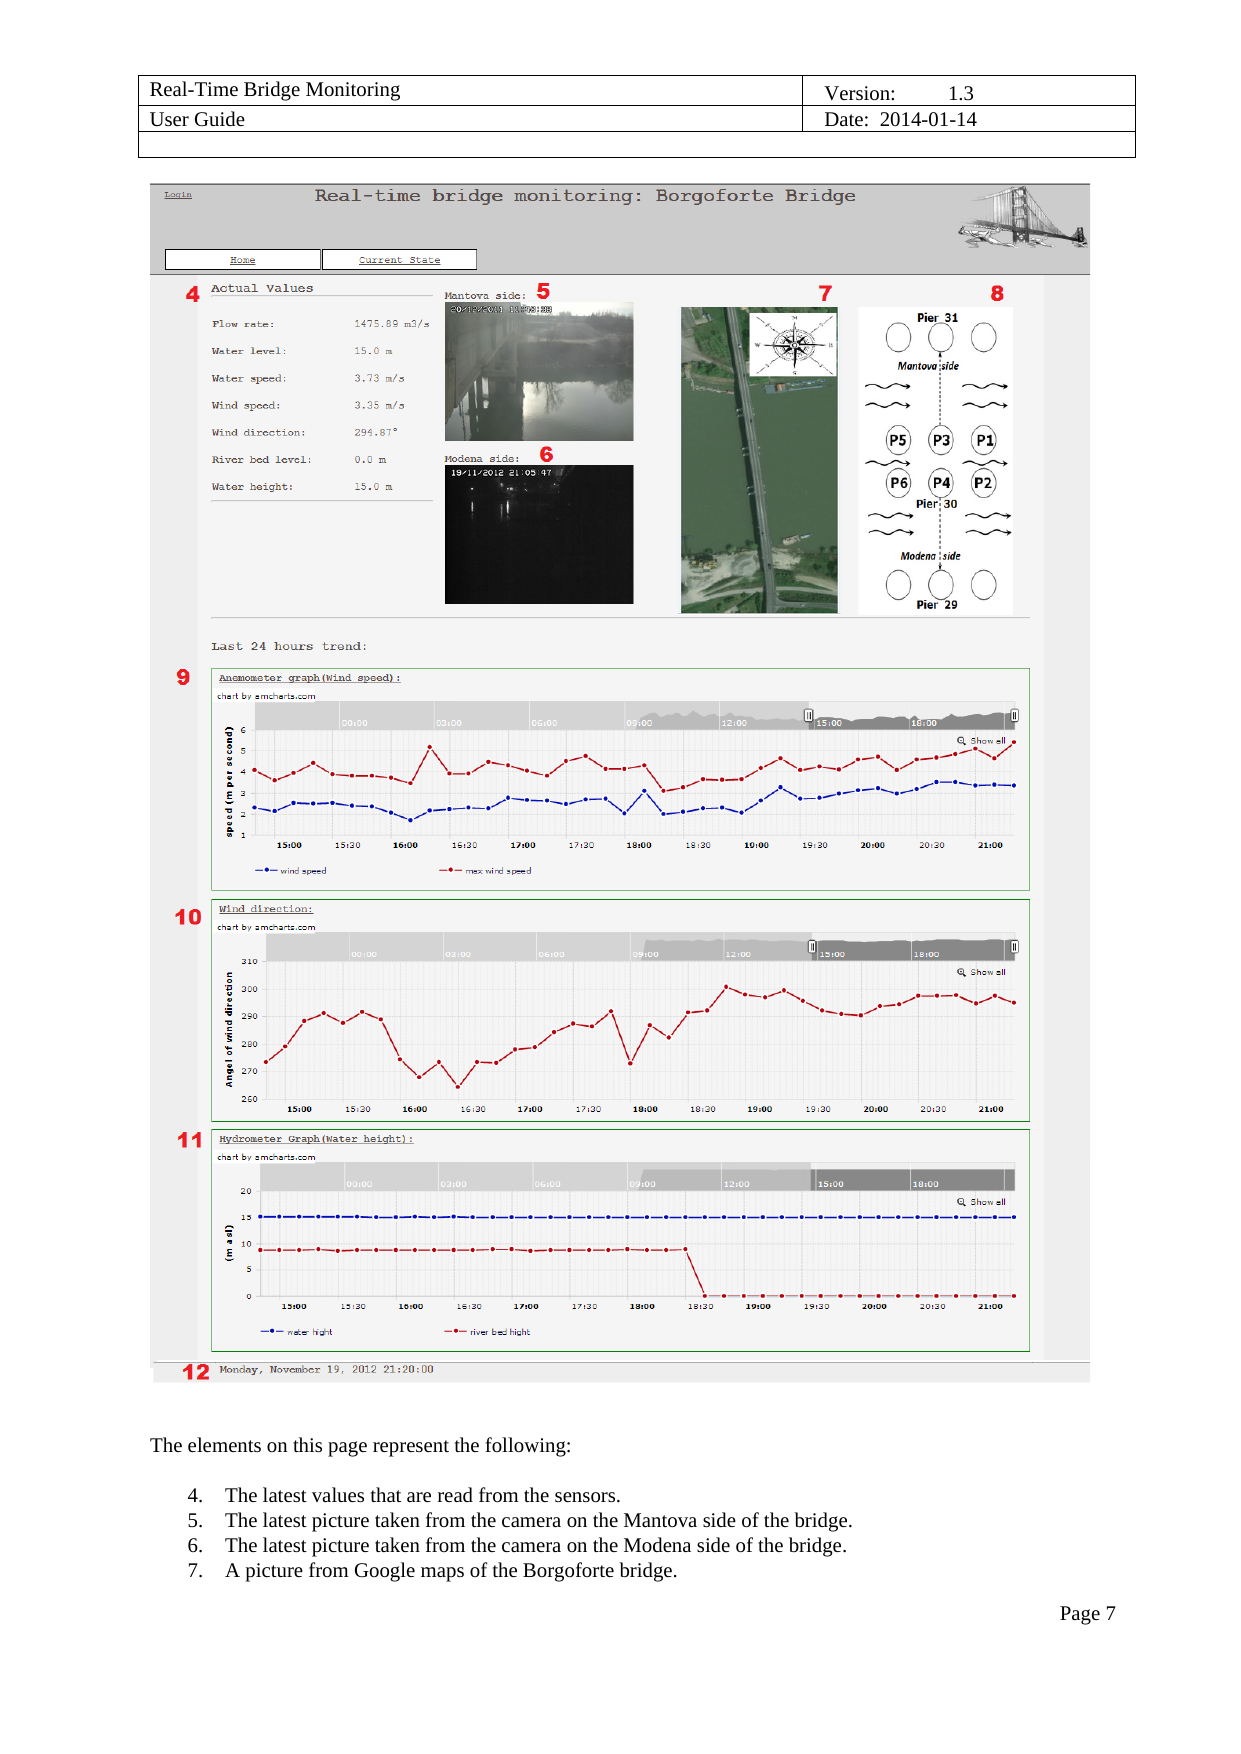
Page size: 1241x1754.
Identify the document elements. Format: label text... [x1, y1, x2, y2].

text The elements on this page represent the following: [150, 1432, 1090, 1457]
picture [150, 183, 1091, 1383]
list The latest values that are read from the sensors. [187, 1482, 1090, 1507]
list The latest picture taken from the camera on the Modena side of the bridge. [187, 1532, 1090, 1557]
list A picture from Google maps of the Borgoforte bridge. [187, 1557, 1090, 1582]
list The latest picture taken from the camera on the Mantova side of the bridge. [187, 1507, 1090, 1532]
